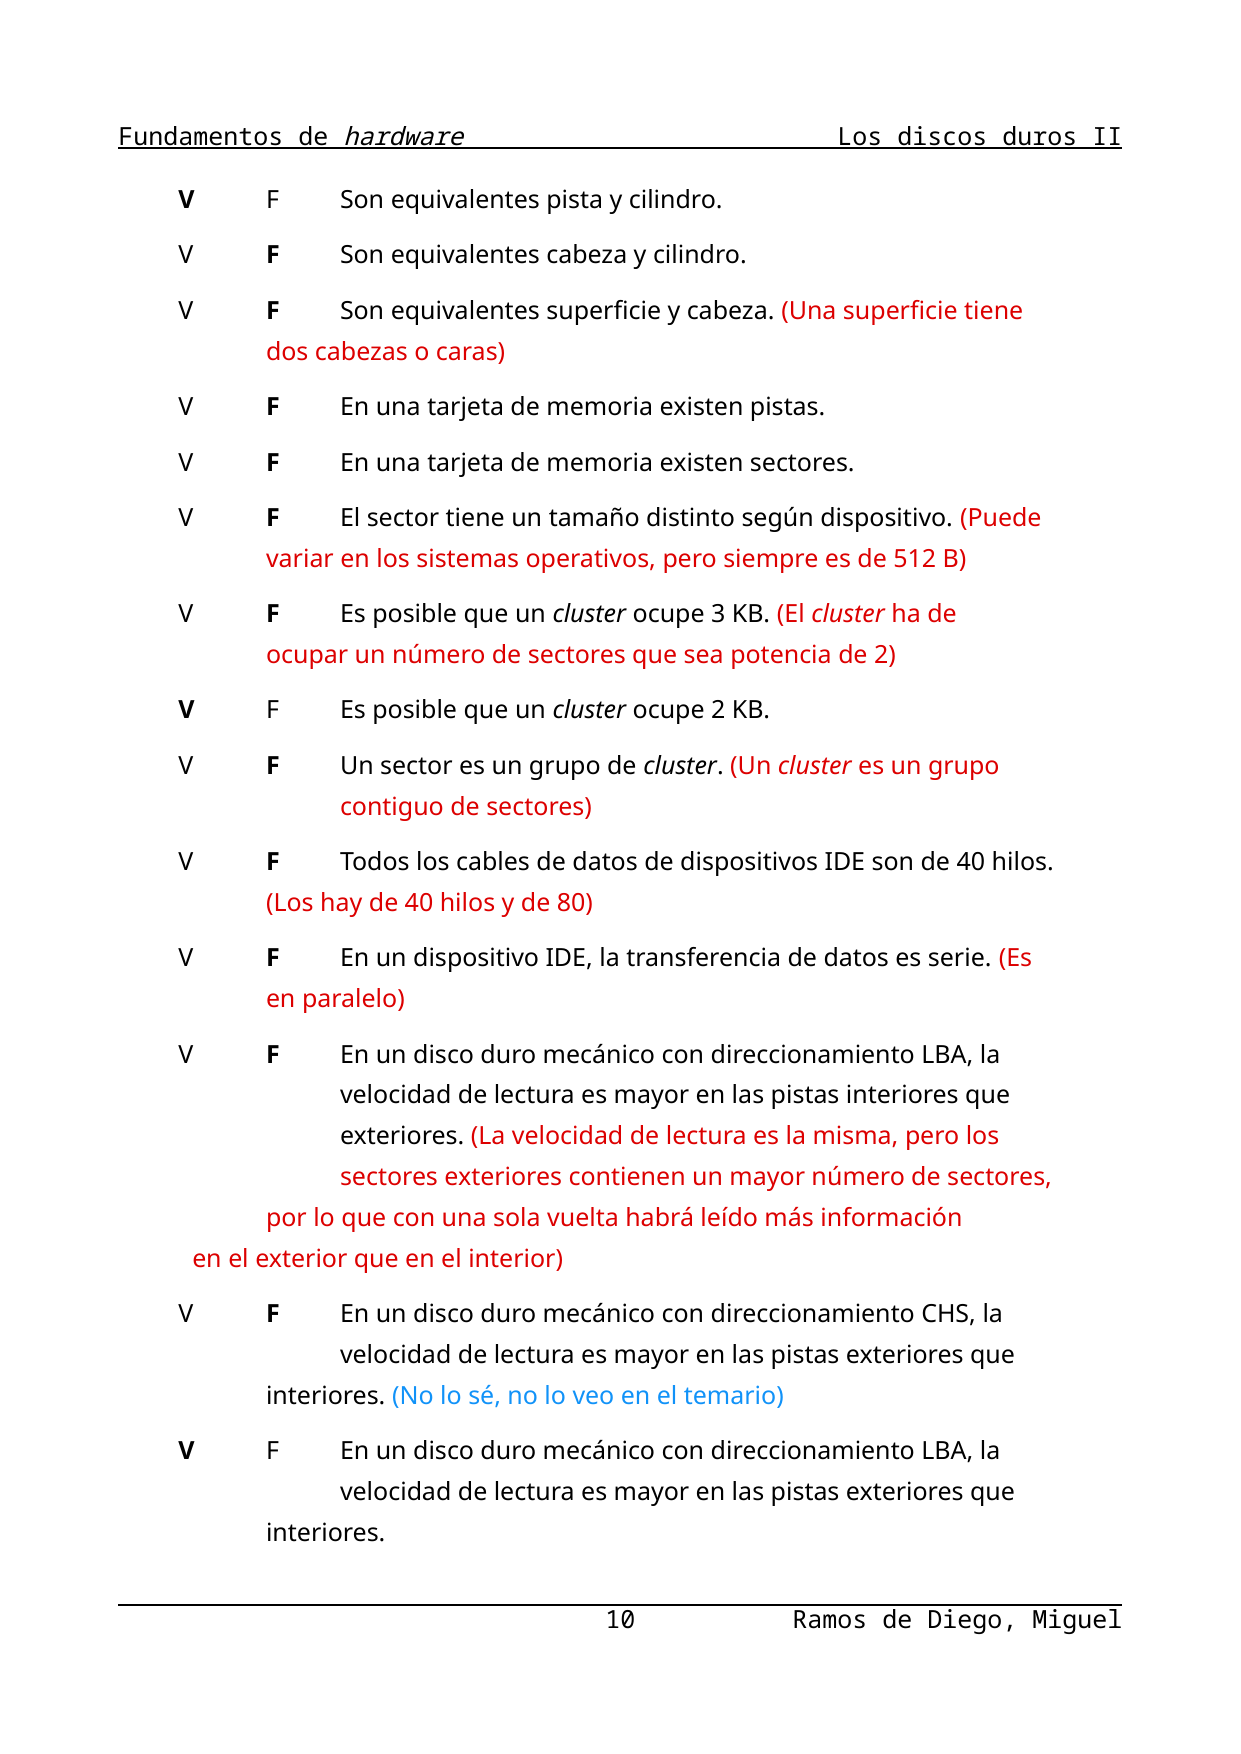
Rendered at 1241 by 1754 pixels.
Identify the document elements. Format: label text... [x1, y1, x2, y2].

text V F En un disco duro mecánico con direccionamiento LBA, la velocidad de lectura es mayor en las pistas interiores que exteriores. (La velocidad de lectura es la misma, pero los sectores exteriores contienen un mayor número de sectores, por lo que con una sola vuelta habrá leído más información en el exterior que en el interior) [118, 1036, 1122, 1274]
text V F Es posible que un cluster ocupe 2 KB. [118, 692, 1122, 726]
text V F Son equivalentes pista y cilindro. [118, 182, 1122, 216]
text V F Es posible que un cluster ocupe 3 KB. (El cluster ha de ocupar un número de sectores que sea potencia de 2) [118, 596, 1122, 671]
text V F En un dispositivo IDE, la transferencia de datos es serie. (Es en paralelo) [118, 940, 1122, 1015]
text V F El sector tiene un tamaño distinto según dispositivo. (Puede variar en los sistemas operativos, pero siempre es de 512 B) [118, 499, 1122, 574]
text V F Todos los cables de datos de dispositivos IDE son de 40 hilos. (Los hay de 40 hilos y de 80) [118, 844, 1122, 919]
text V F En una tarjeta de memoria existen pistas. [118, 389, 1122, 423]
text V F Un sector es un grupo de cluster. (Un cluster es un grupo contiguo de sectores) [118, 747, 1122, 822]
text V F En un disco duro mecánico con direccionamiento CHS, la velocidad de lectura es mayor en las pistas exteriores que interiores. (No lo sé, no lo veo en el temario) [118, 1296, 1122, 1412]
text V F Son equivalentes cabeza y cilindro. [118, 237, 1122, 271]
text V F Son equivalentes superficie y cabeza. (Una superficie tiene dos cabezas o caras) [118, 292, 1122, 367]
text V F En un disco duro mecánico con direccionamiento LBA, la velocidad de lectura es mayor en las pistas exteriores que interiores. [118, 1433, 1122, 1549]
text V F En una tarjeta de memoria existen sectores. [118, 444, 1122, 478]
